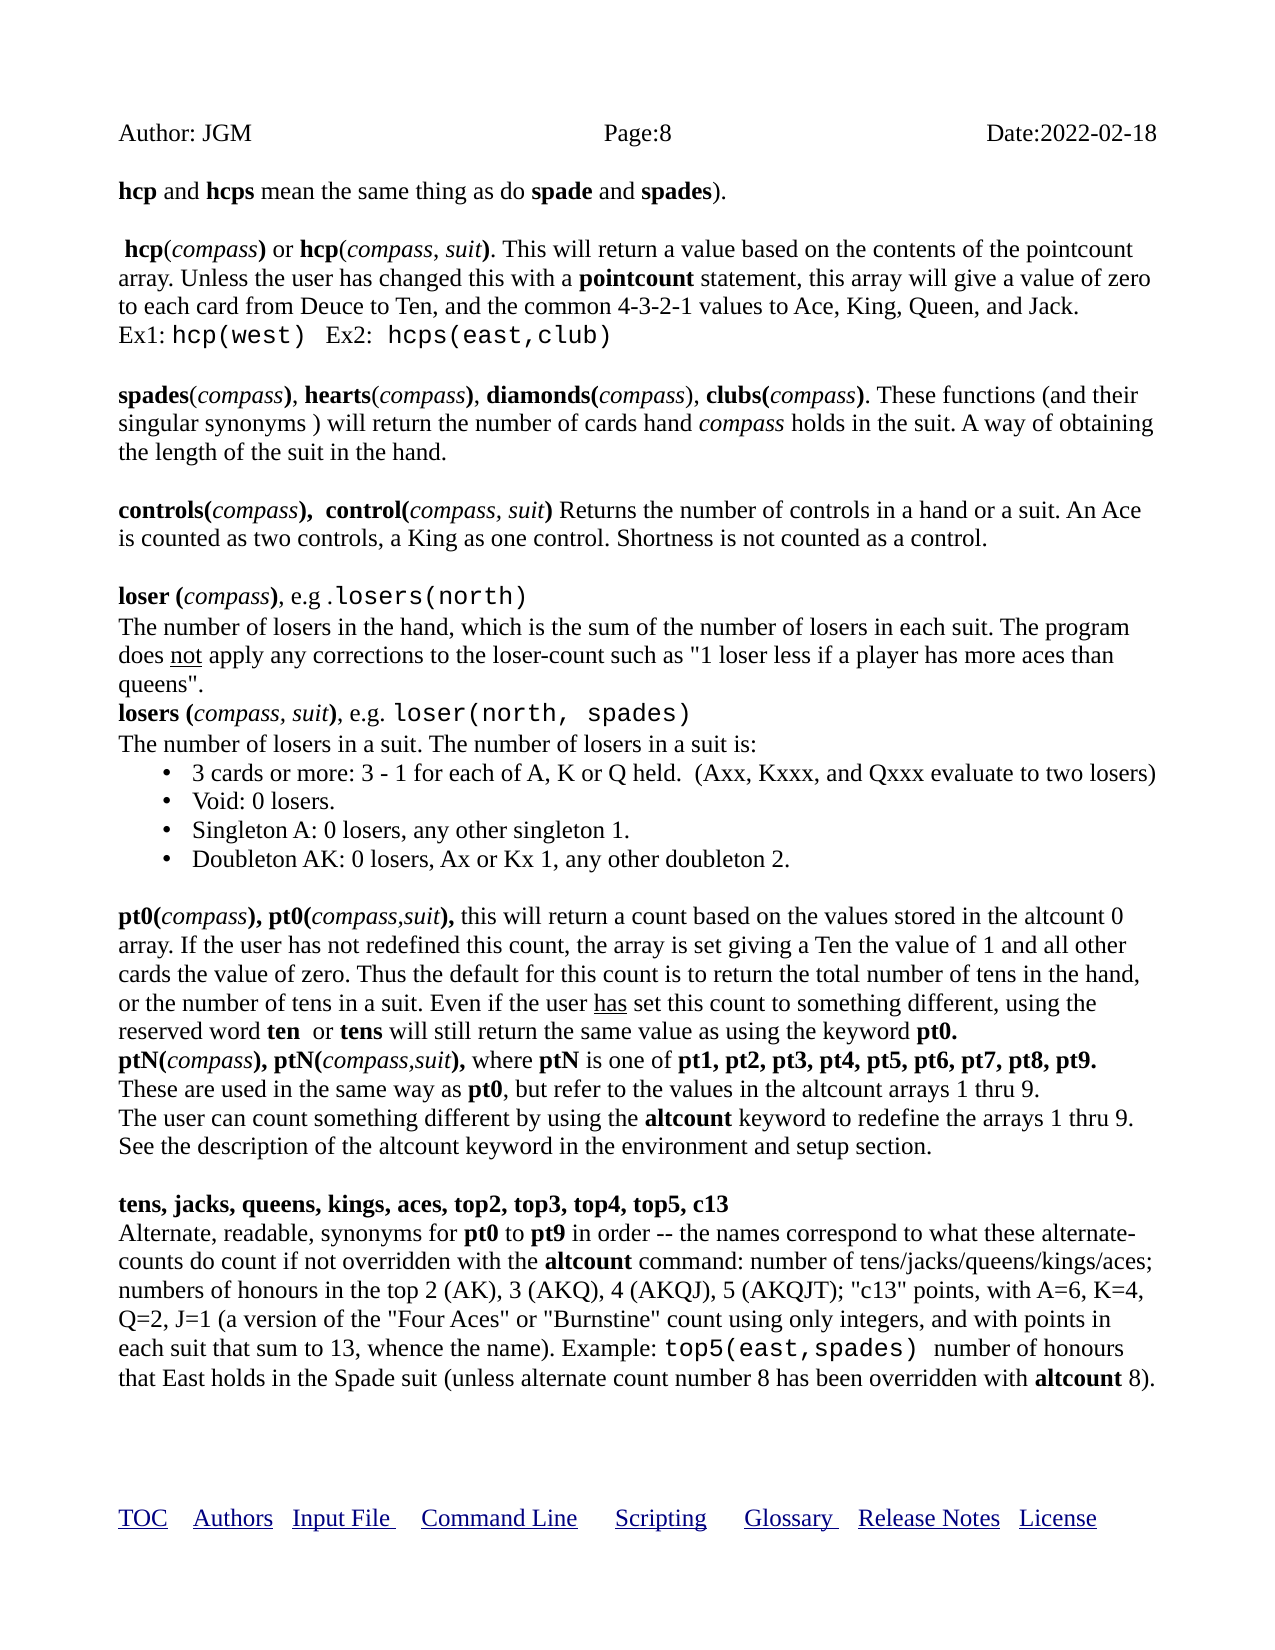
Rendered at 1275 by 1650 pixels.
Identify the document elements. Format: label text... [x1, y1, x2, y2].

text losers (compass, suit), e.g. loser(north, spades) The number of losers in a suit. The number of losers in a suit is: [118, 698, 1157, 758]
list Doubleton AK: 0 losers, Ax or Kx 1, any other doubleton 2. [162, 844, 1157, 873]
text tens, jacks, queens, kings, aces, top2, top3, top4, top5, c13 Alternate, readable, synonyms for pt0 to pt9 in order -- the names correspond to what these alternate-counts do count if not overridden with the altcount command: number of tens/jacks/queens/kings/aces; numbers of honours in the top 2 (AK), 3 (AKQ), 4 (AKQJ), 5 (AKQJT); "c13" points, with A=6, K=4, Q=2, J=1 (a version of the "Four Aces" or "Burnstine" count using only integers, and with points in each suit that sum to 13, whence the name). Example: top5(east,spades) number of honours that East holds in the Spade suit (unless alternate count number 8 has been overridden with altcount 8). [118, 1189, 1157, 1392]
text The user can count something different by using the altcount keyword to redefine the arrays 1 thru 9. See the description of the altcount keyword in the environment and setup section. [118, 1103, 1157, 1160]
text hcp(compass) or hcp(compass, suit). This will return a value based on the contents of the pointcount array. Unless the user has changed this with a pointcount statement, this array will give a value of zero to each card from Deuce to Ten, and the common 4-3-2-1 values to Ace, King, Queen, and Jack. [118, 234, 1157, 320]
text ptN(compass), ptN(compass,suit), where ptN is one of pt1, pt2, pt3, pt4, pt5, pt6, pt7, pt8, pt9. These are used in the same way as pt0, but refer to the values in the altcount arrays 1 thru 9. [118, 1045, 1157, 1103]
text Ex1: hcp(west) Ex2: hcps(east,club) [118, 320, 1157, 351]
list Void: 0 losers. [162, 786, 1157, 815]
list Singleton A: 0 losers, any other singleton 1. [162, 815, 1157, 844]
text spades(compass), hearts(compass), diamonds(compass), clubs(compass). These functions (and their singular synonyms ) will return the number of cards hand compass holds in the suit. A way of obtaining the length of the suit in the hand. [118, 380, 1157, 466]
list 3 cards or more: 3 - 1 for each of A, K or Q held. (Axx, Kxxx, and Qxxx evaluate to two losers) [162, 758, 1157, 786]
text controls(compass), control(compass, suit) Returns the number of controls in a hand or a suit. An Ace is counted as two controls, a King as one control. Shortness is not counted as a control. [118, 495, 1157, 552]
text hcp and hcps mean the same thing as do spade and spades). [118, 176, 1157, 205]
text pt0(compass), pt0(compass,suit), this will return a count based on the values stored in the altcount 0 array. If the user has not redefined this count, the array is set giving a Ten the value of 1 and all other cards the value of zero. Thus the default for this count is to return the total number of tens in the hand, or the number of tens in a suit. Even if the user has set this count to something different, using the reserved word ten or tens will still return the same value as using the keyword pt0. [118, 901, 1157, 1045]
text loser (compass), e.g .losers(north) The number of losers in the hand, which is the sum of the number of losers in each suit. The program does not apply any corrections to the loser-count such as "1 loser less if a player has more aces than queens". [118, 581, 1157, 698]
